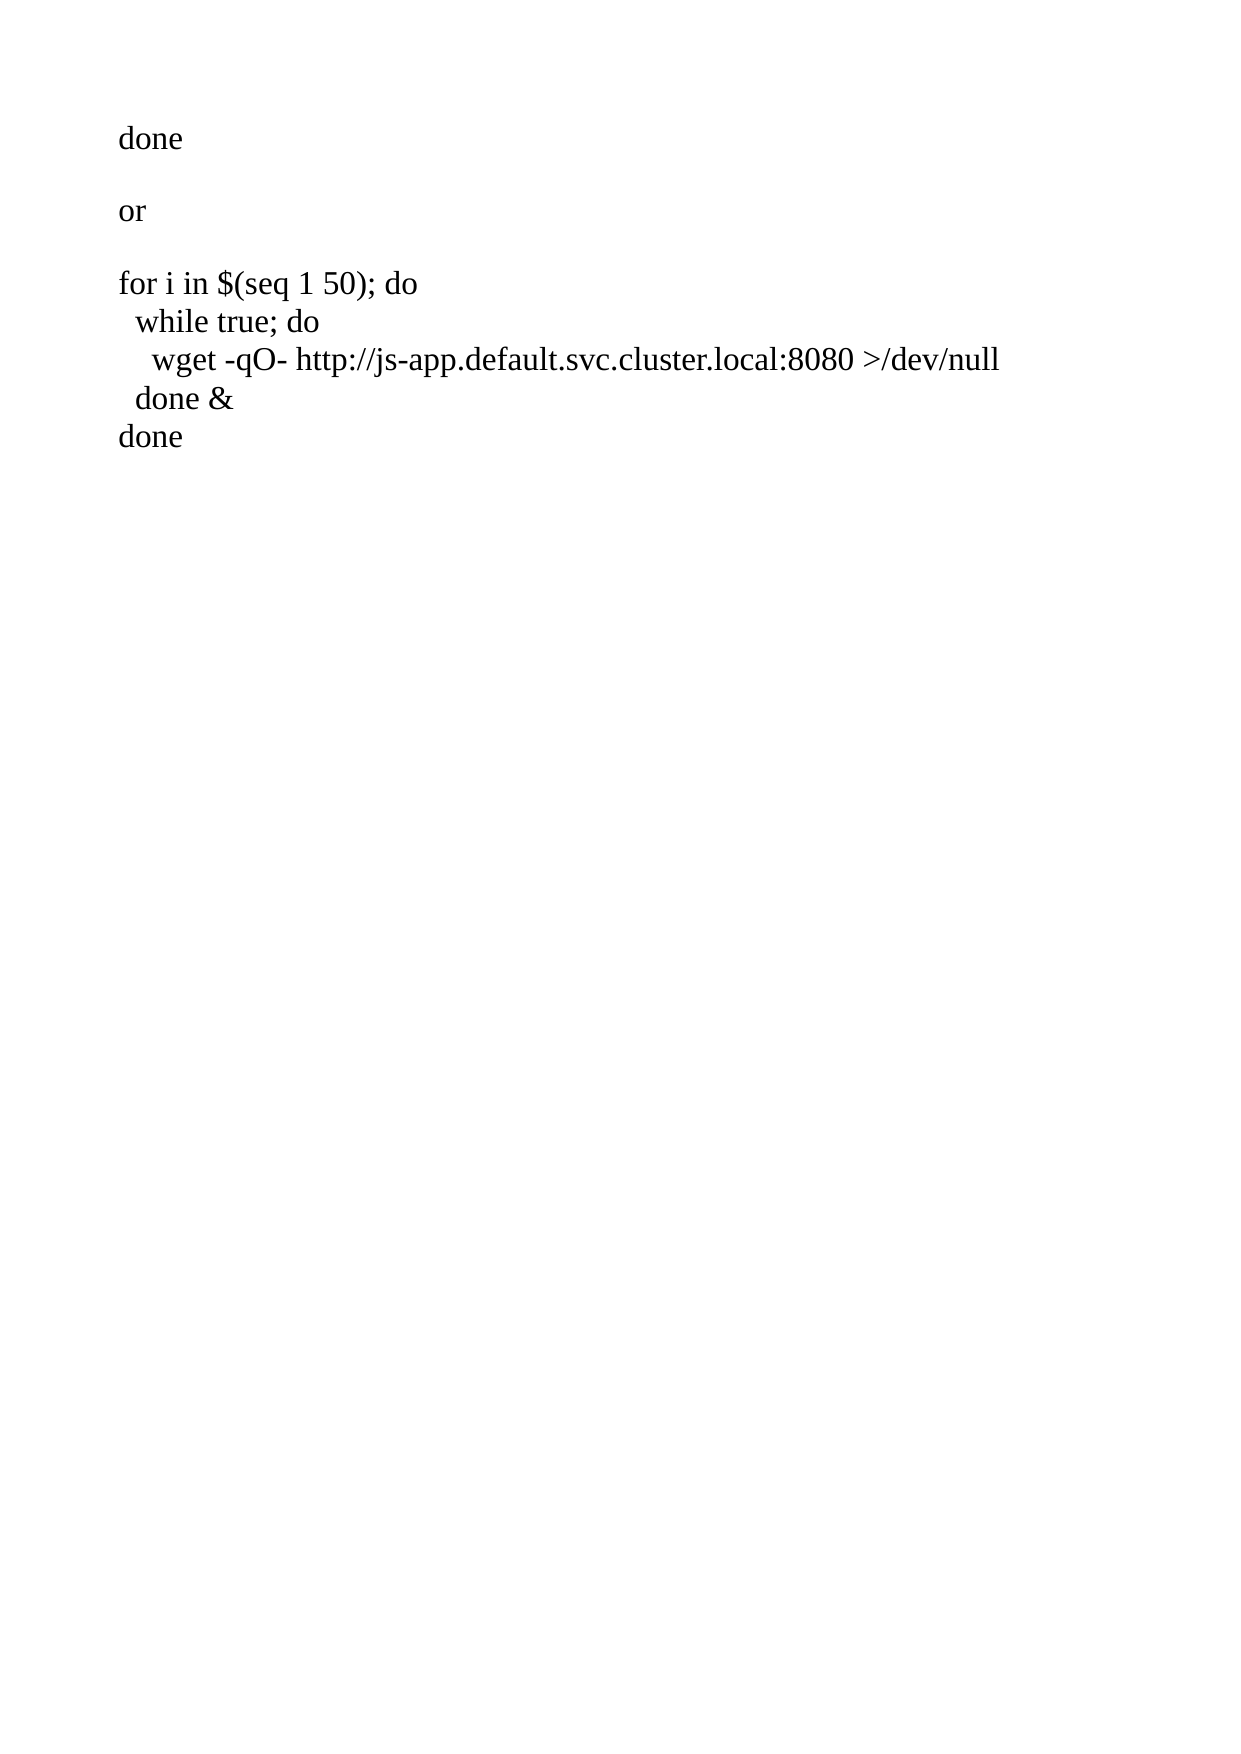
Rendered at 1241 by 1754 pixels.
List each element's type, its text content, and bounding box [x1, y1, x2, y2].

text done [118, 416, 1122, 454]
text done & [118, 378, 1122, 416]
text while true; do [118, 301, 1122, 339]
text done [118, 118, 1122, 156]
text wget -qO- http://js-app.default.svc.cluster.local:8080 >/dev/null [118, 339, 1122, 378]
text or [118, 191, 1122, 229]
text for i in $(seq 1 50); do [118, 263, 1122, 301]
